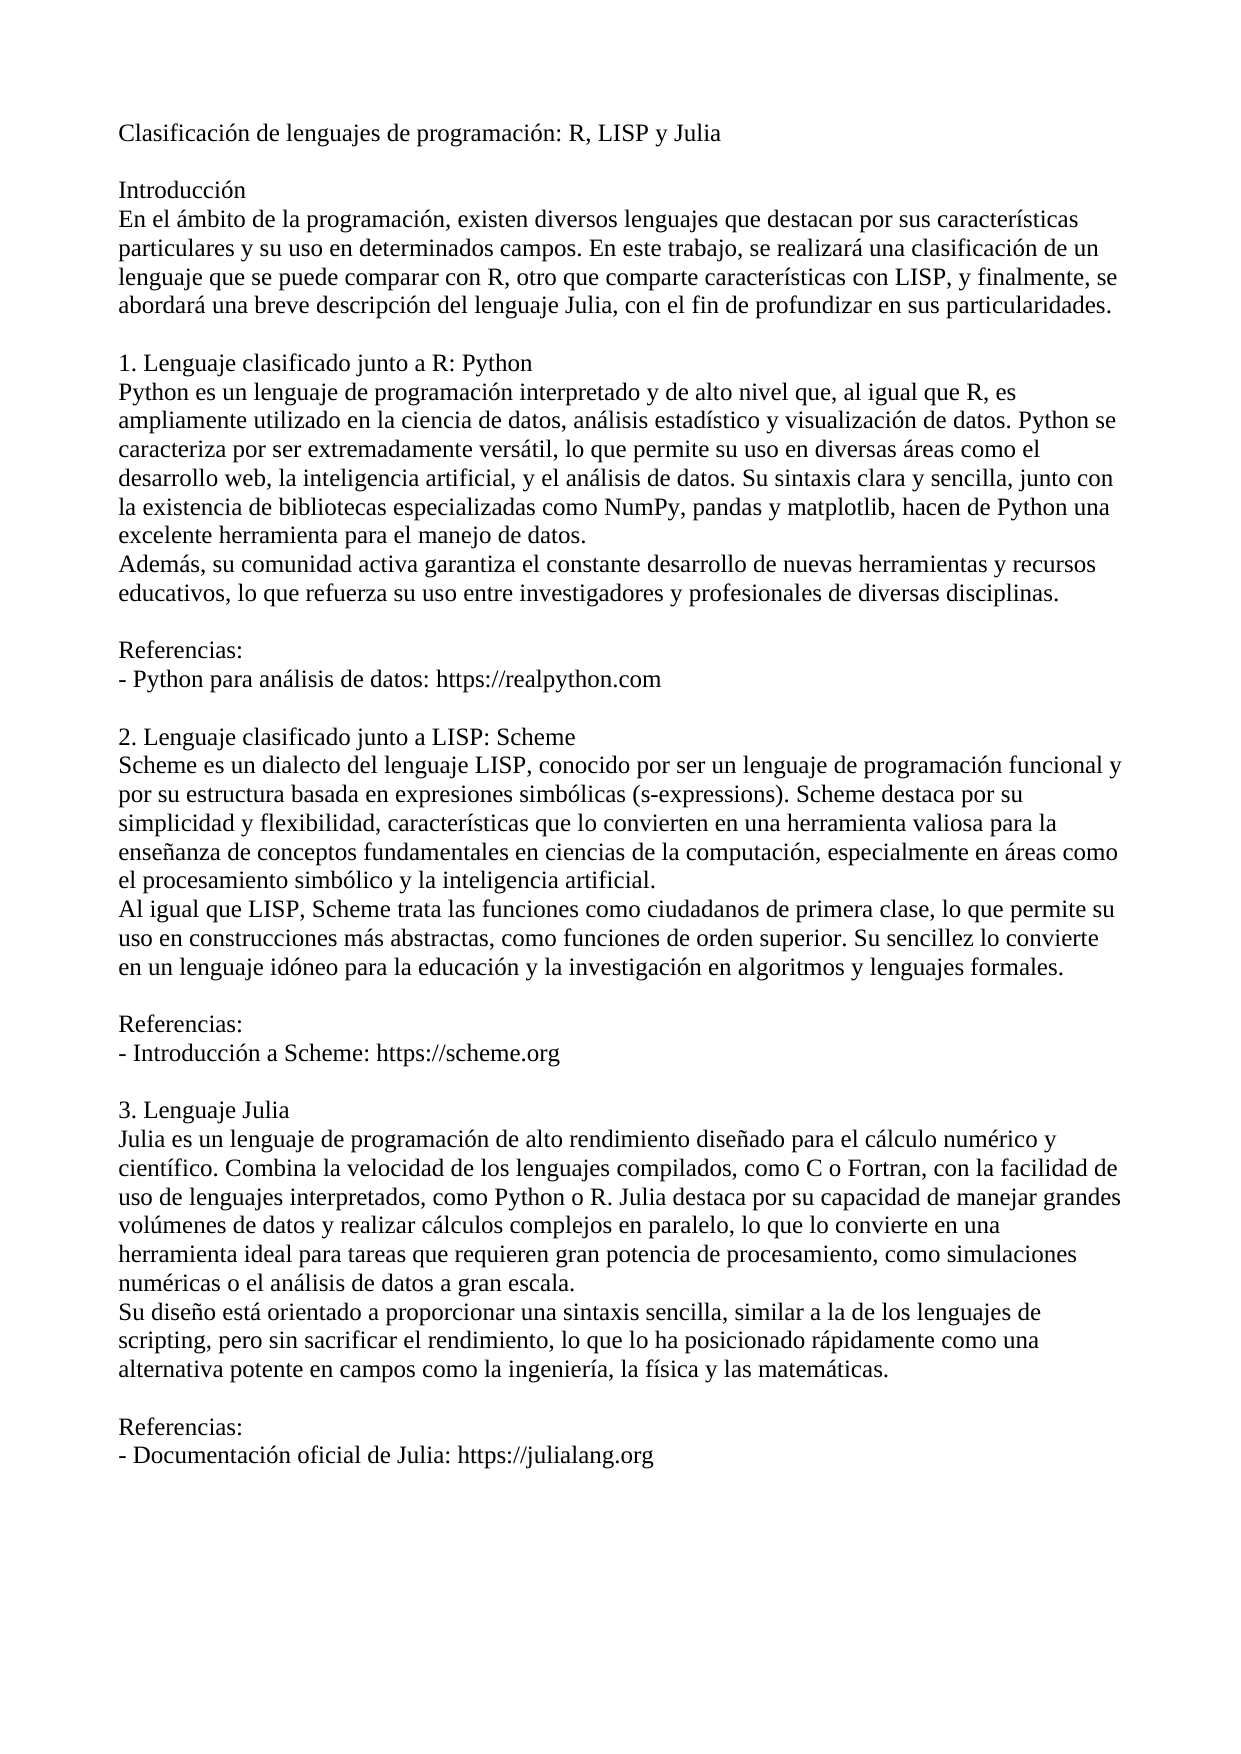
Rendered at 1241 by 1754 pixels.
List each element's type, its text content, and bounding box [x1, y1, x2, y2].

text 1. Lenguaje clasificado junto a R: Python [118, 348, 1122, 377]
text Introducción [118, 176, 1122, 204]
text Su diseño está orientado a proporcionar una sintaxis sencilla, similar a la de los lenguajes de scripting, pero sin sacrificar el rendimiento, lo que lo ha posicionado rápidamente como una alternativa potente en campos como la ingeniería, la física y las matemáticas. [118, 1297, 1122, 1383]
text Python es un lenguaje de programación interpretado y de alto nivel que, al igual que R, es ampliamente utilizado en la ciencia de datos, análisis estadístico y visualización de datos. Python se caracteriza por ser extremadamente versátil, lo que permite su uso en diversas áreas como el desarrollo web, la inteligencia artificial, y el análisis de datos. Su sintaxis clara y sencilla, junto con la existencia de bibliotecas especializadas como NumPy, pandas y matplotlib, hacen de Python una excelente herramienta para el manejo de datos. [118, 377, 1122, 549]
text Clasificación de lenguajes de programación: R, LISP y Julia [118, 118, 1122, 147]
text Julia es un lenguaje de programación de alto rendimiento diseñado para el cálculo numérico y científico. Combina la velocidad de los lenguajes compilados, como C o Fortran, con la facilidad de uso de lenguajes interpretados, como Python o R. Julia destaca por su capacidad de manejar grandes volúmenes de datos y realizar cálculos complejos en paralelo, lo que lo convierte en una herramienta ideal para tareas que requieren gran potencia de procesamiento, como simulaciones numéricas o el análisis de datos a gran escala. [118, 1124, 1122, 1297]
text Referencias: [118, 636, 1122, 664]
text - Documentación oficial de Julia: https://julialang.org [118, 1441, 1122, 1469]
text Scheme es un dialecto del lenguaje LISP, conocido por ser un lenguaje de programación funcional y por su estructura basada en expresiones simbólicas (s-expressions). Scheme destaca por su simplicidad y flexibilidad, características que lo convierten en una herramienta valiosa para la enseñanza de conceptos fundamentales en ciencias de la computación, especialmente en áreas como el procesamiento simbólico y la inteligencia artificial. [118, 751, 1122, 894]
text Referencias: [118, 1412, 1122, 1441]
text En el ámbito de la programación, existen diversos lenguajes que destacan por sus características particulares y su uso en determinados campos. En este trabajo, se realizará una clasificación de un lenguaje que se puede comparar con R, otro que comparte características con LISP, y finalmente, se abordará una breve descripción del lenguaje Julia, con el fin de profundizar en sus particularidades. [118, 204, 1122, 319]
text - Introducción a Scheme: https://scheme.org [118, 1038, 1122, 1067]
text - Python para análisis de datos: https://realpython.com [118, 664, 1122, 693]
text 2. Lenguaje clasificado junto a LISP: Scheme [118, 722, 1122, 751]
text Al igual que LISP, Scheme trata las funciones como ciudadanos de primera clase, lo que permite su uso en construcciones más abstractas, como funciones de orden superior. Su sencillez lo convierte en un lenguaje idóneo para la educación y la investigación en algoritmos y lenguajes formales. [118, 894, 1122, 981]
text Referencias: [118, 1009, 1122, 1038]
text 3. Lenguaje Julia [118, 1096, 1122, 1124]
text Además, su comunidad activa garantiza el constante desarrollo de nuevas herramientas y recursos educativos, lo que refuerza su uso entre investigadores y profesionales de diversas disciplinas. [118, 549, 1122, 607]
